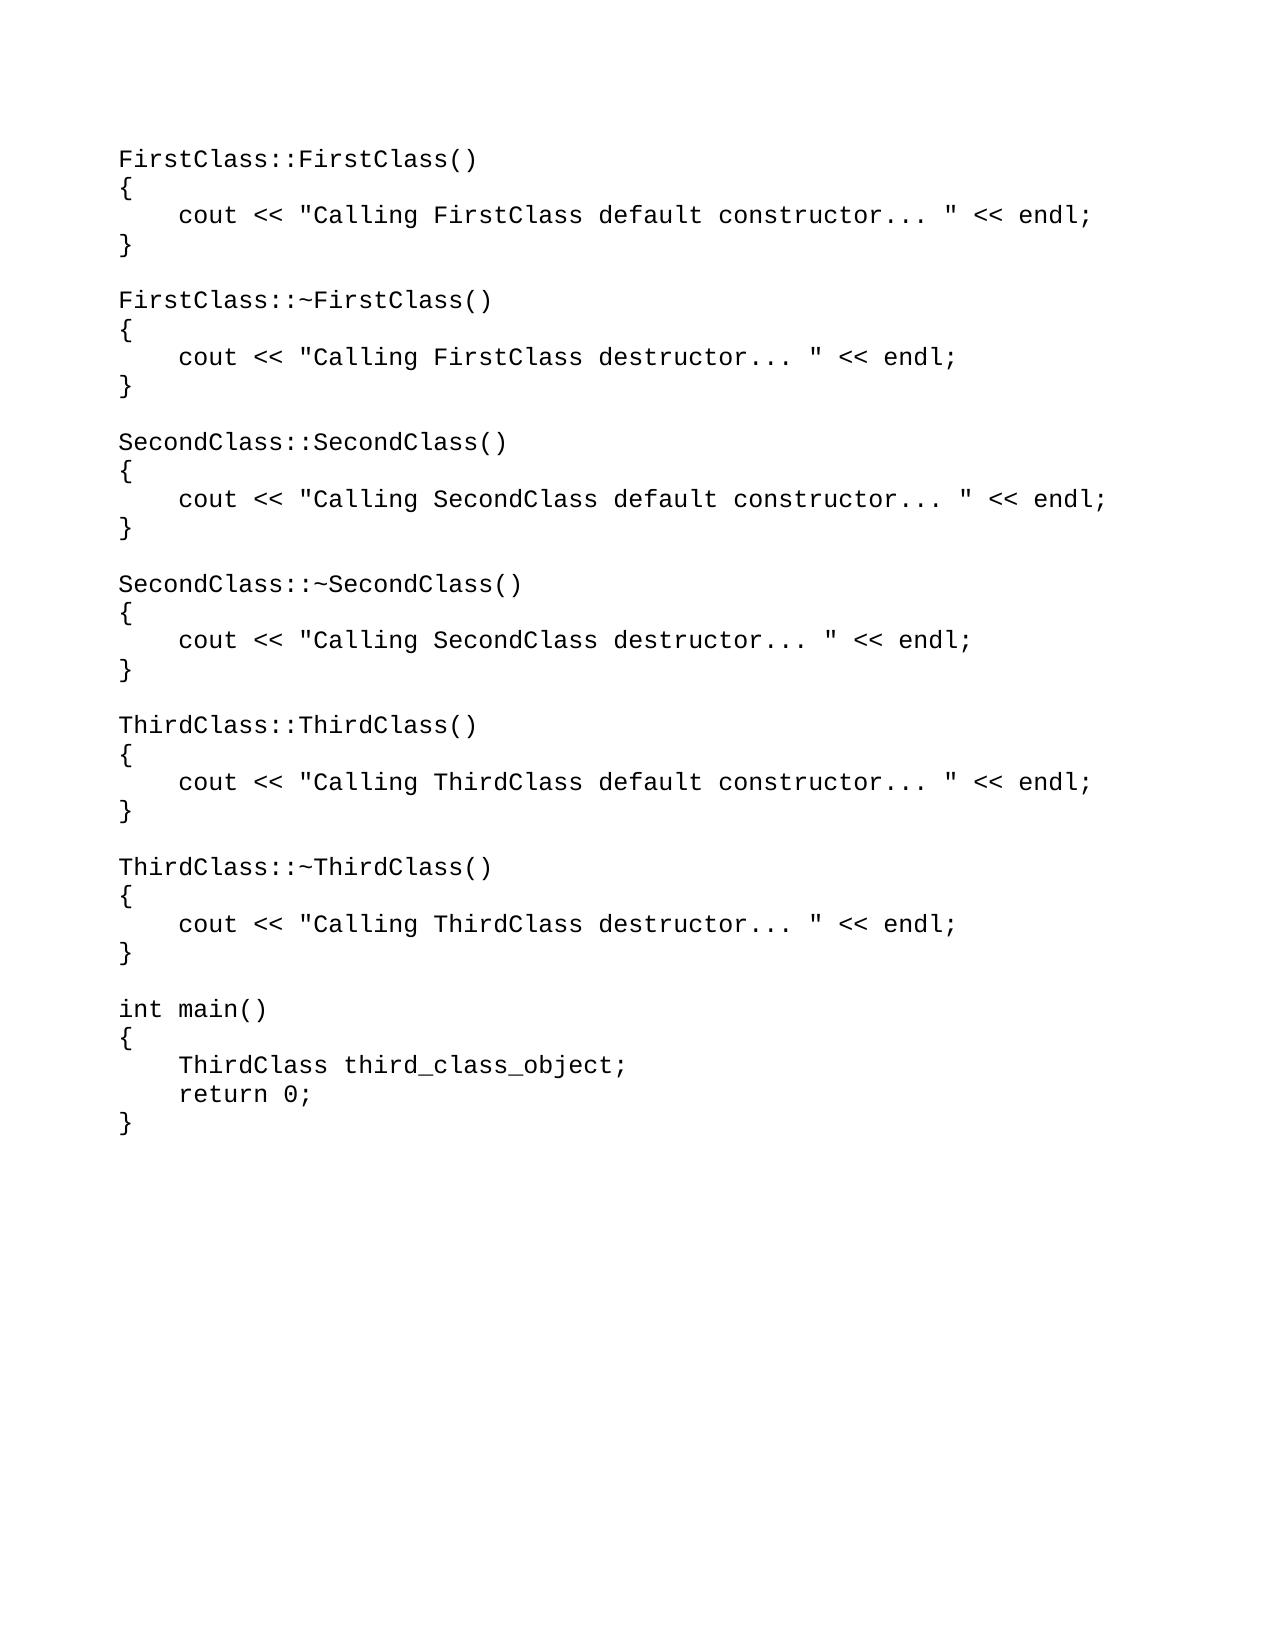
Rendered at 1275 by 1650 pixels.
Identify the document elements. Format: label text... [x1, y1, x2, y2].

text return 0; [118, 1081, 1157, 1110]
text FirstClass::~FirstClass() [118, 288, 1157, 316]
text } [118, 515, 1157, 543]
text { [118, 600, 1157, 628]
text int main() [118, 996, 1157, 1025]
text cout << "Calling SecondClass default constructor... " << endl; [118, 486, 1157, 515]
text ThirdClass::ThirdClass() [118, 713, 1157, 741]
text cout << "Calling FirstClass destructor... " << endl; [118, 345, 1157, 373]
text } [118, 1110, 1157, 1138]
text FirstClass::FirstClass() [118, 146, 1157, 175]
text } [118, 656, 1157, 685]
text ThirdClass third_class_object; [118, 1053, 1157, 1081]
text SecondClass::~SecondClass() [118, 571, 1157, 600]
text cout << "Calling SecondClass destructor... " << endl; [118, 628, 1157, 656]
text { [118, 883, 1157, 911]
text { [118, 316, 1157, 345]
text cout << "Calling FirstClass default constructor... " << endl; [118, 203, 1157, 231]
text } [118, 940, 1157, 968]
text cout << "Calling ThirdClass default constructor... " << endl; [118, 770, 1157, 798]
text cout << "Calling ThirdClass destructor... " << endl; [118, 911, 1157, 940]
text } [118, 798, 1157, 826]
text } [118, 373, 1157, 401]
text SecondClass::SecondClass() [118, 430, 1157, 458]
text } [118, 231, 1157, 260]
text { [118, 1025, 1157, 1053]
text { [118, 741, 1157, 770]
text ThirdClass::~ThirdClass() [118, 855, 1157, 883]
text { [118, 175, 1157, 203]
text { [118, 458, 1157, 486]
